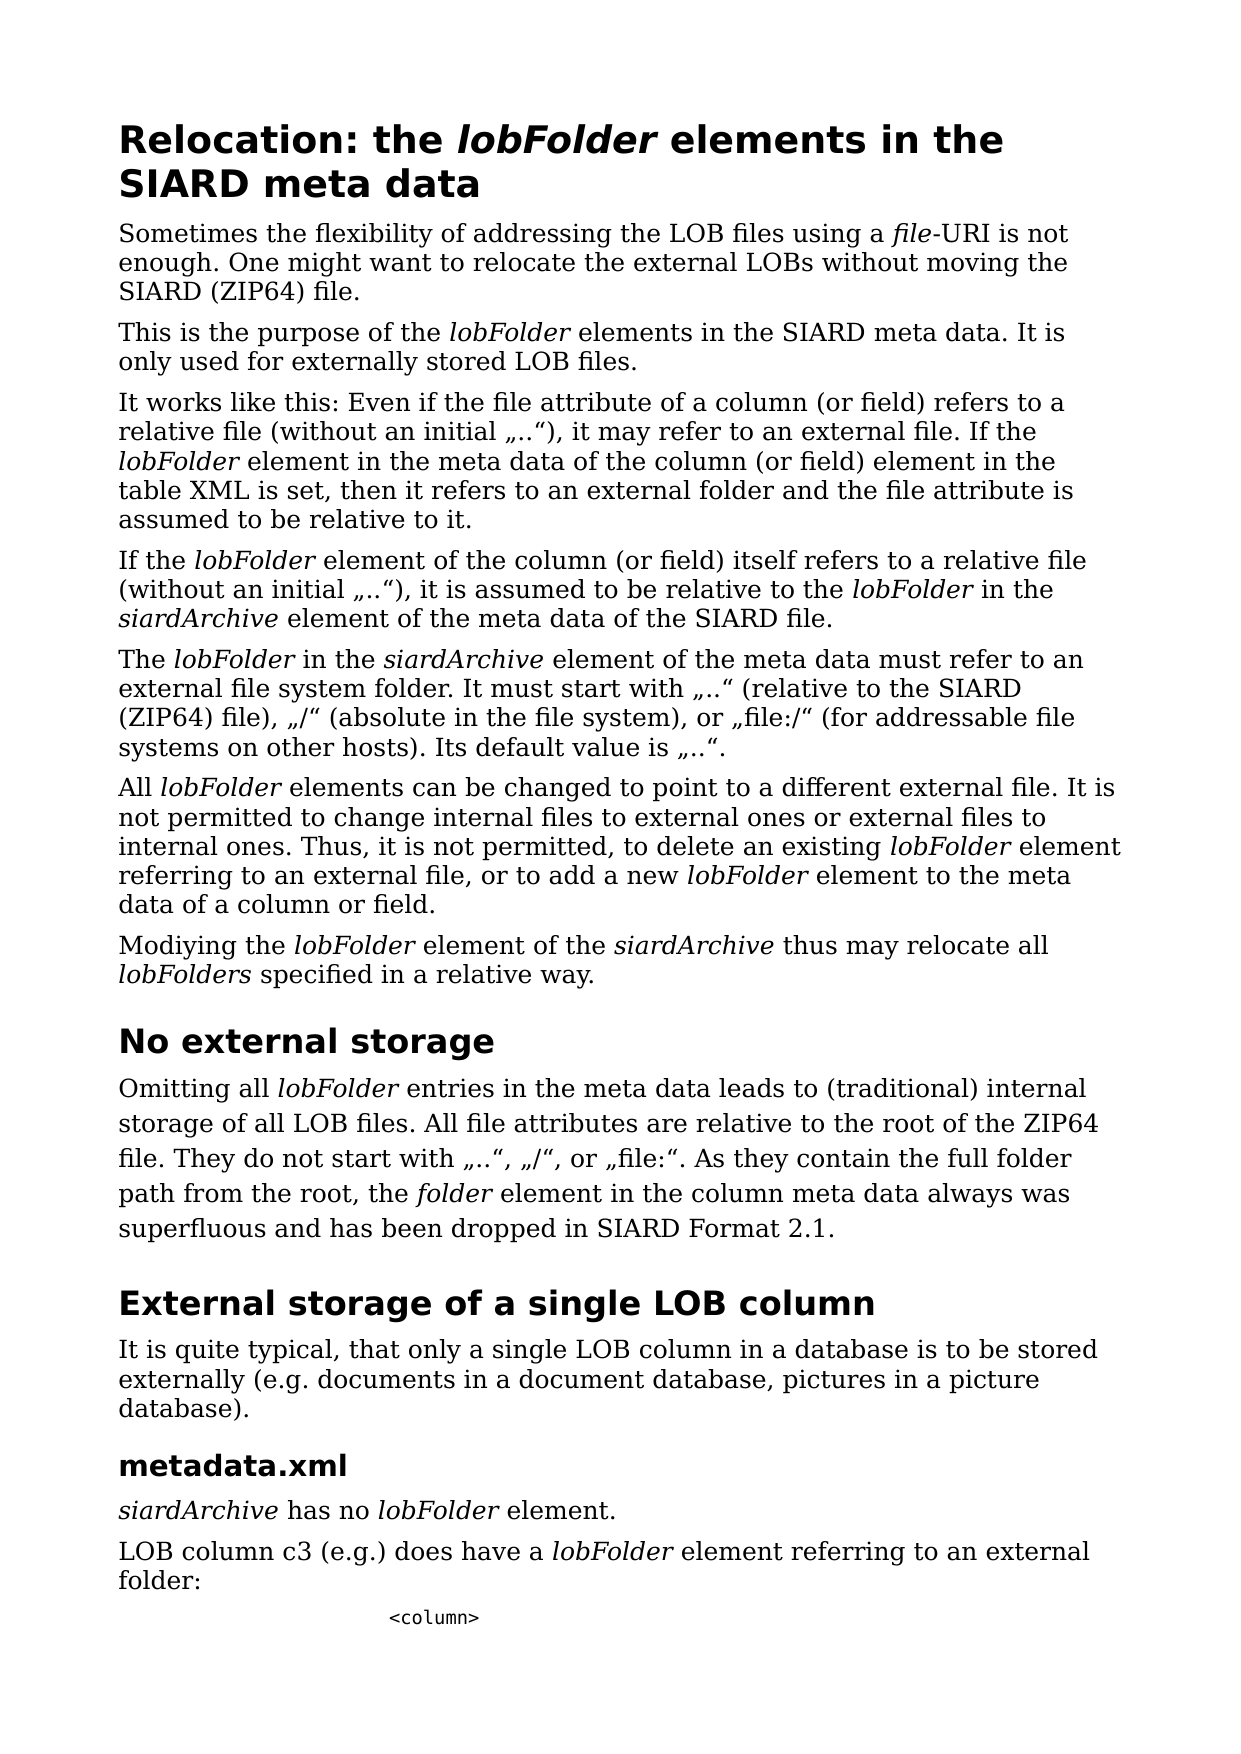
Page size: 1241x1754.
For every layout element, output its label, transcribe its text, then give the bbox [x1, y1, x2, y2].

text Omitting all lobFolder entries in the meta data leads to (traditional) internal storage of all LOB files. All file attributes are relative to the root of the ZIP64 file. They do not start with „..“, „/“, or „file:“. As they contain the full folder path from the root, the folder element in the column meta data always was superfluous and has been dropped in SIARD Format 2.1. [118, 1074, 1122, 1243]
text All lobFolder elements can be changed to point to a different external file. It is not permitted to change internal files to external ones or external files to internal ones. Thus, it is not permitted, to delete an existing lobFolder element referring to an external file, or to add a new lobFolder element to the meta data of a column or field. [118, 774, 1122, 919]
subtitle No external storage [118, 1022, 1122, 1061]
text If the lobFolder element of the column (or field) itself refers to a relative file (without an initial „..“), it is assumed to be relative to the lobFolder in the siardArchive element of the meta data of the SIARD file. [118, 546, 1122, 633]
text It is quite typical, that only a single LOB column in a database is to be stored externally (e.g. documents in a document database, pictures in a picture database). [118, 1336, 1122, 1423]
subtitle metadata.xml [118, 1449, 1122, 1484]
text siardArchive has no lobFolder element. [118, 1496, 1122, 1525]
text Modiying the lobFolder element of the siardArchive thus may relocate all lobFolders specified in a relative way. [118, 931, 1122, 989]
subtitle External storage of a single LOB column [118, 1284, 1122, 1323]
text LOB column c3 (e.g.) does have a lobFolder element referring to an external folder: [118, 1537, 1122, 1596]
subtitle Relocation: the lobFolder elements in the SIARD meta data [118, 118, 1122, 206]
text It works like this: Even if the file attribute of a column (or field) refers to a relative file (without an initial „..“), it may refer to an external file. If the lobFolder element in the meta data of the column (or field) element in the table XML is set, then it refers to an external folder and the file attribute is assumed to be relative to it. [118, 388, 1122, 534]
text This is the purpose of the lobFolder elements in the SIARD meta data. It is only used for externally stored LOB files. [118, 318, 1122, 377]
text The lobFolder in the siardArchive element of the meta data must refer to an external file system folder. It must start with „..“ (relative to the SIARD (ZIP64) file), „/“ (absolute in the file system), or „file:/“ (for addressable file systems on other hosts). Its default value is „..“. [118, 645, 1122, 762]
text Sometimes the flexibility of addressing the LOB files using a file-URI is not enough. One might want to relocate the external LOBs without moving the SIARD (ZIP64) file. [118, 219, 1122, 306]
text <column> [118, 1607, 1122, 1629]
